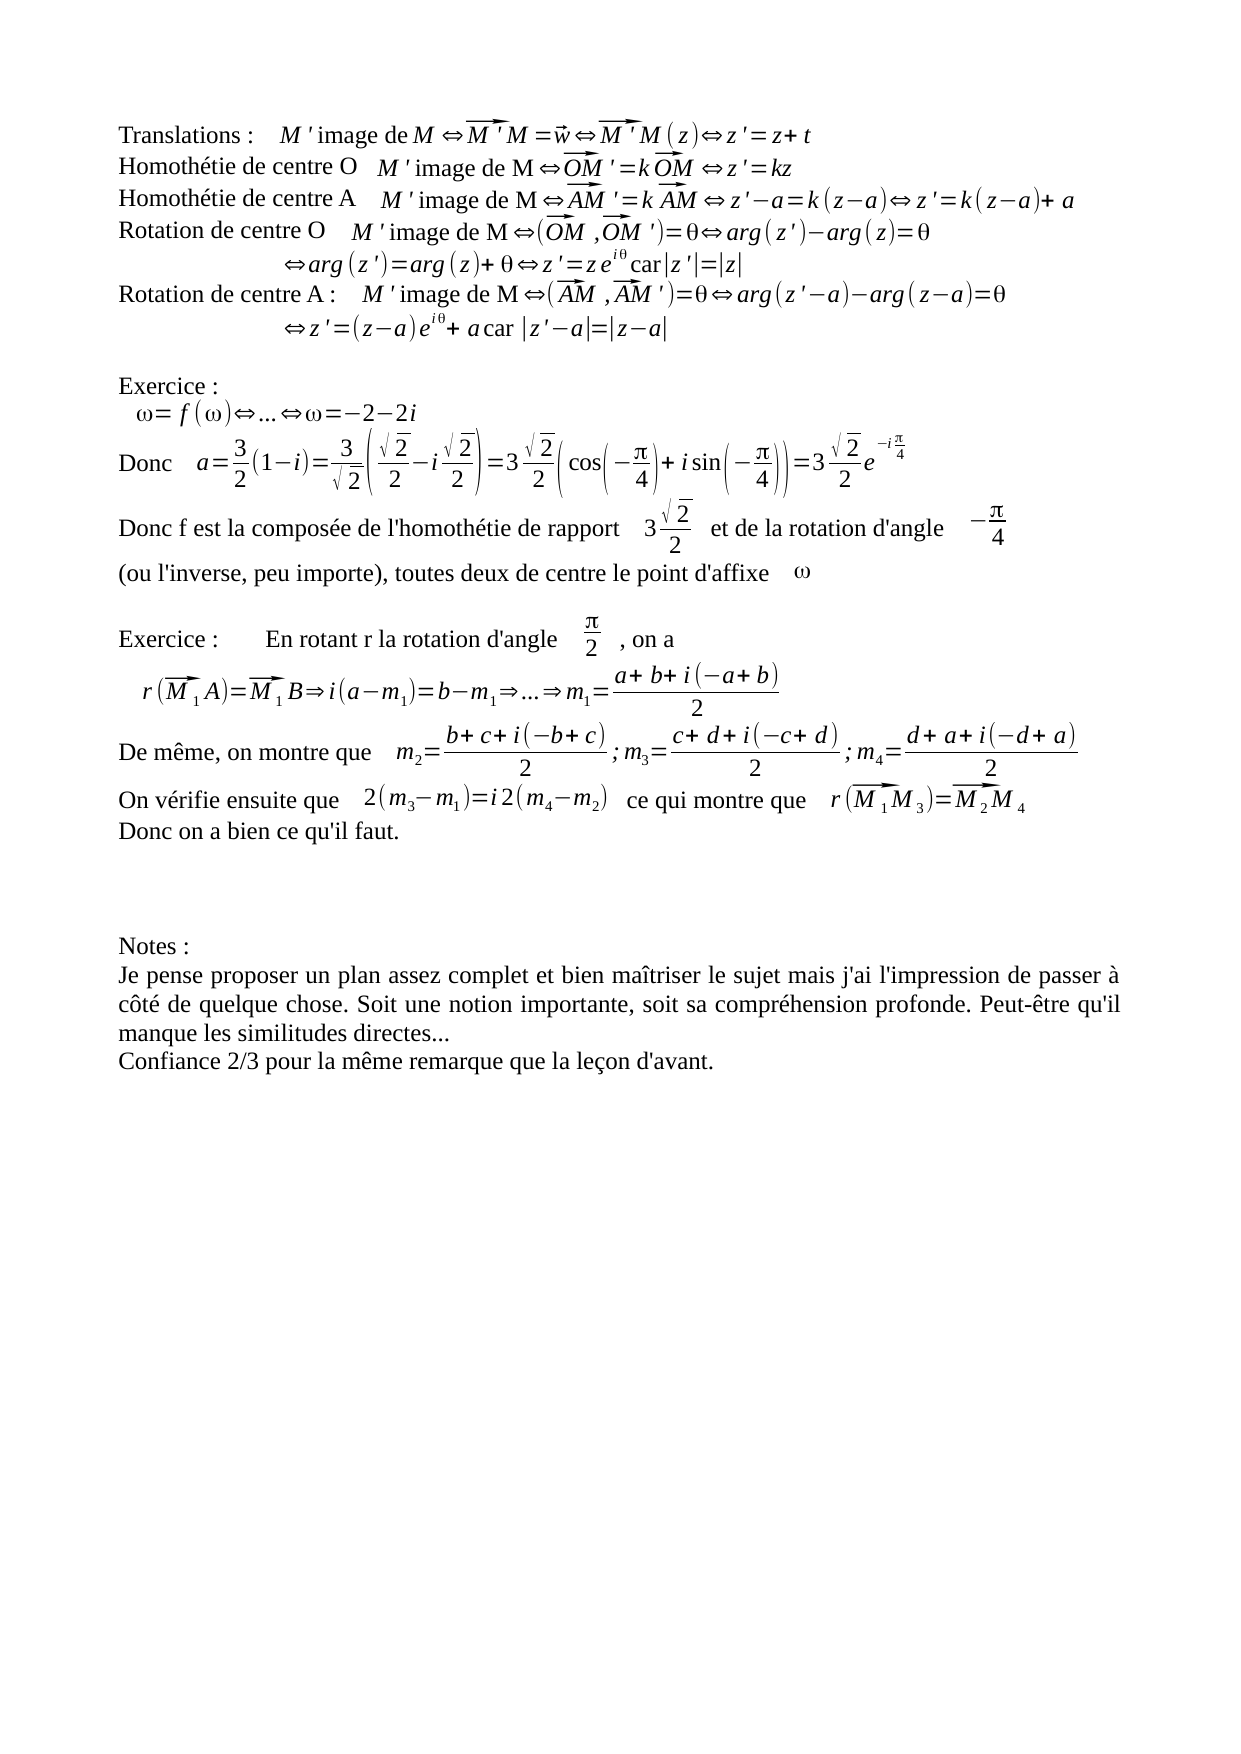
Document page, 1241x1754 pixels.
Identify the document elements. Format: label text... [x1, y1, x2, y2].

text Notes : [118, 931, 1122, 960]
text Donc on a bien ce qu'il faut. [118, 816, 1122, 845]
text (ou l'inverse, peu importe), toutes deux de centre le point d'affixe [118, 558, 1122, 587]
text Homothétie de centre A [118, 181, 1122, 213]
text Rotation de centre A : [118, 278, 1122, 310]
text De même, on montre que [118, 722, 1122, 782]
text Translations : [118, 118, 1122, 150]
text Exercice : En rotant r la rotation d'angle , on a [118, 616, 1122, 662]
text On vérifie ensuite que ce qui montre que [118, 782, 1122, 816]
text Donc f est la composée de l'homothétie de rapport et de la rotation d'angle [118, 497, 1122, 558]
text Donc [118, 428, 1122, 497]
text Exercice : [118, 371, 1122, 399]
text Confiance 2/3 pour la même remarque que la leçon d'avant. [118, 1046, 1122, 1075]
text Rotation de centre O [118, 213, 1122, 246]
text Homothétie de centre O [118, 150, 1122, 181]
text Je pense proposer un plan assez complet et bien maîtriser le sujet mais j'ai l'impression de passer à côté de quelque chose. Soit une notion importante, soit sa compréhension profonde. Peut-être qu'il manque les similitudes directes... [118, 960, 1122, 1046]
